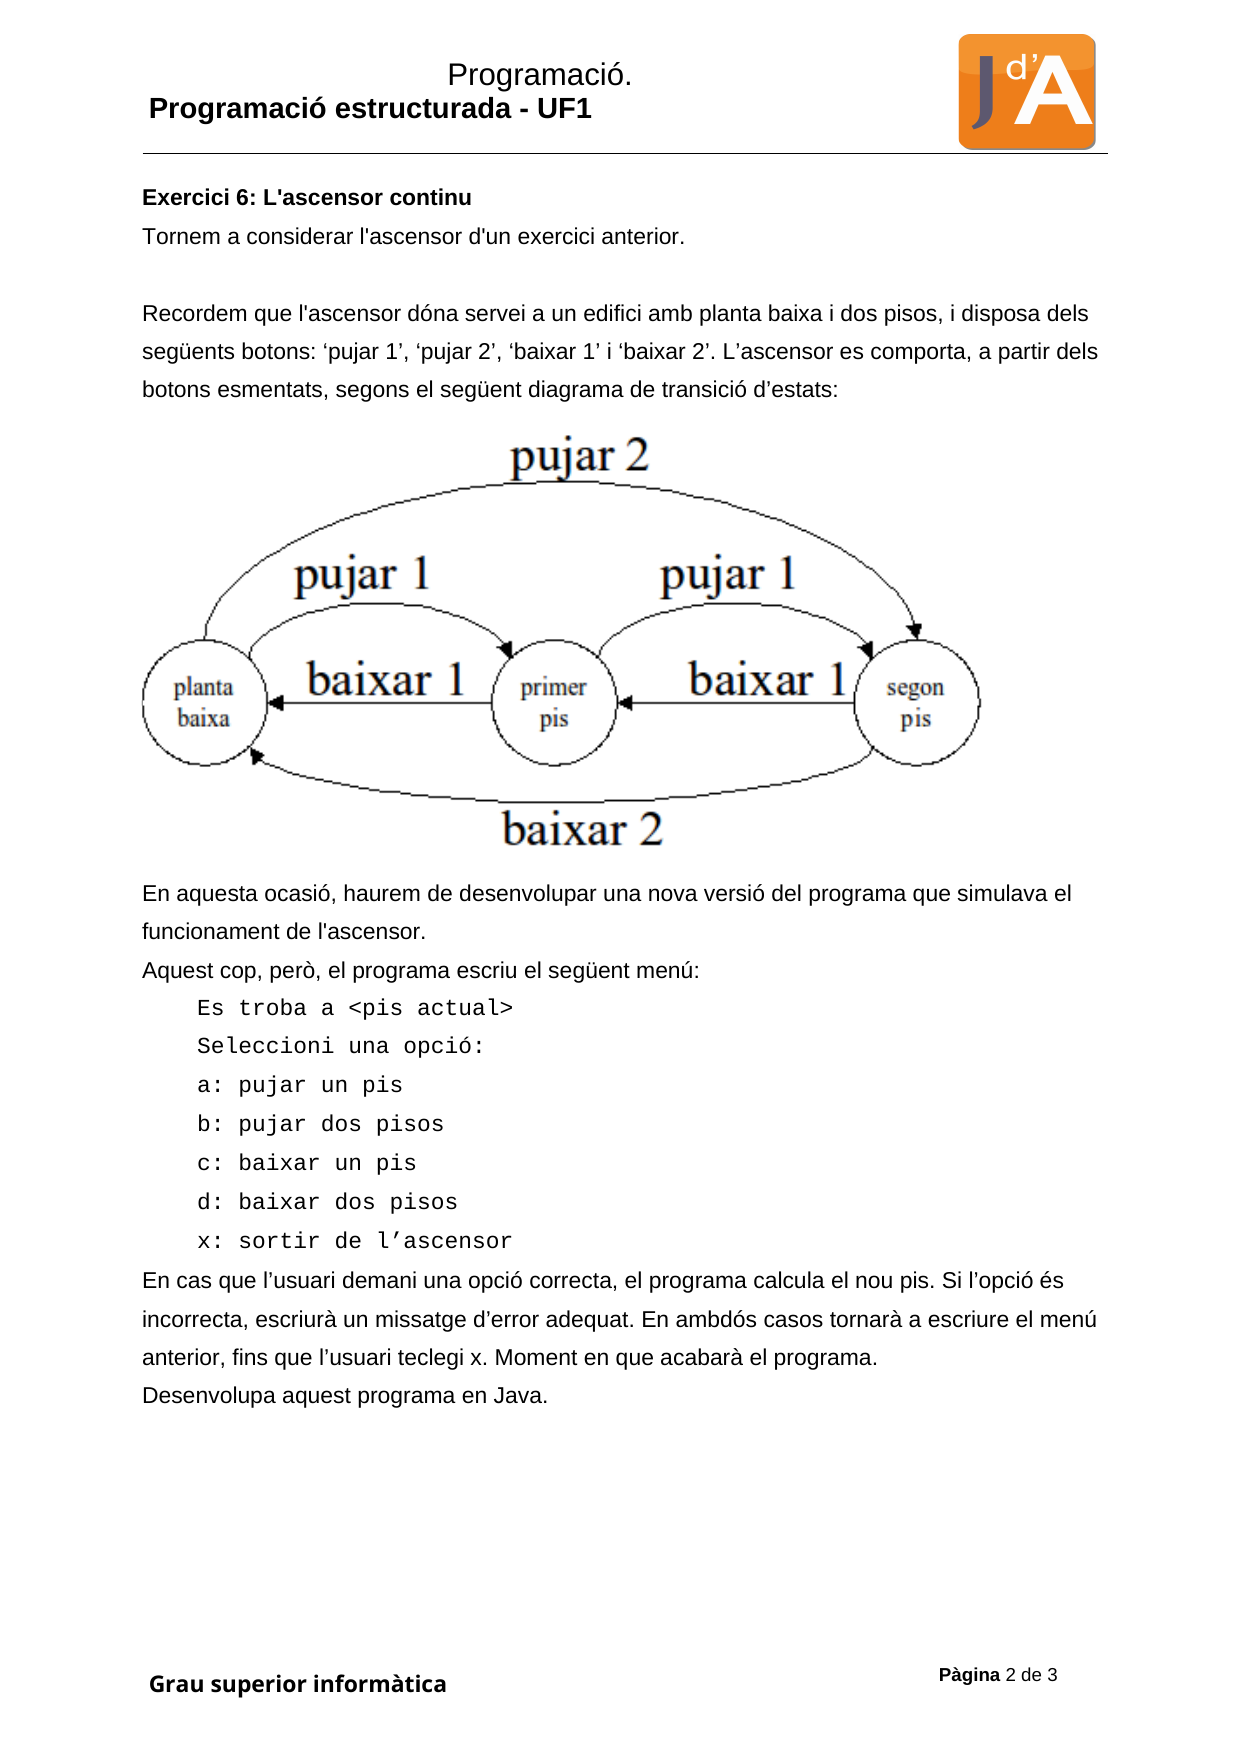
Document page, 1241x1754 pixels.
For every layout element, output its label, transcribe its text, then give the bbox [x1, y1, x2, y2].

text Es troba a <pis actual> [142, 996, 1107, 1022]
text Aquest cop, però, el programa escriu el següent menú: [142, 957, 1107, 983]
text Seleccioni una opció: [142, 1035, 1107, 1061]
text En cas que l’usuari demani una opció correcta, el programa calcula el nou pis. Si l’opció és incorrecta, escriurà un missatge d’error adequat. En ambdós casos tornarà a escriure el menú anterior, fins que l’usuari teclegi x. Moment en que acabarà el programa. [142, 1268, 1107, 1370]
text x: sortir de l’ascensor [142, 1229, 1107, 1255]
text a: pujar un pis [142, 1073, 1107, 1099]
text En aquesta ocasió, haurem de desenvolupar una nova versió del programa que simulava el funcionament de l'ascensor. [142, 881, 1107, 944]
text Recordem que l'ascensor dóna servei a un edifici amb planta baixa i dos pisos, i disposa dels següents botons: ‘pujar 1’, ‘pujar 2’, ‘baixar 1’ i ‘baixar 2’. L’ascensor es comporta, a partir dels botons esmentats, segons el següent diagrama de transició d’estats: [142, 300, 1107, 403]
text d: baixar dos pisos [142, 1190, 1107, 1216]
text c: baixar un pis [142, 1151, 1107, 1177]
text Tornem a considerar l'ascensor d'un exercici anterior. [142, 223, 1107, 249]
text Desenvolupa aquest programa en Java. [142, 1383, 1107, 1409]
picture [958, 34, 1096, 150]
text Exercici 6: L'ascensor continu [142, 185, 1107, 211]
text b: pujar dos pisos [142, 1112, 1107, 1138]
picture [141, 415, 983, 868]
